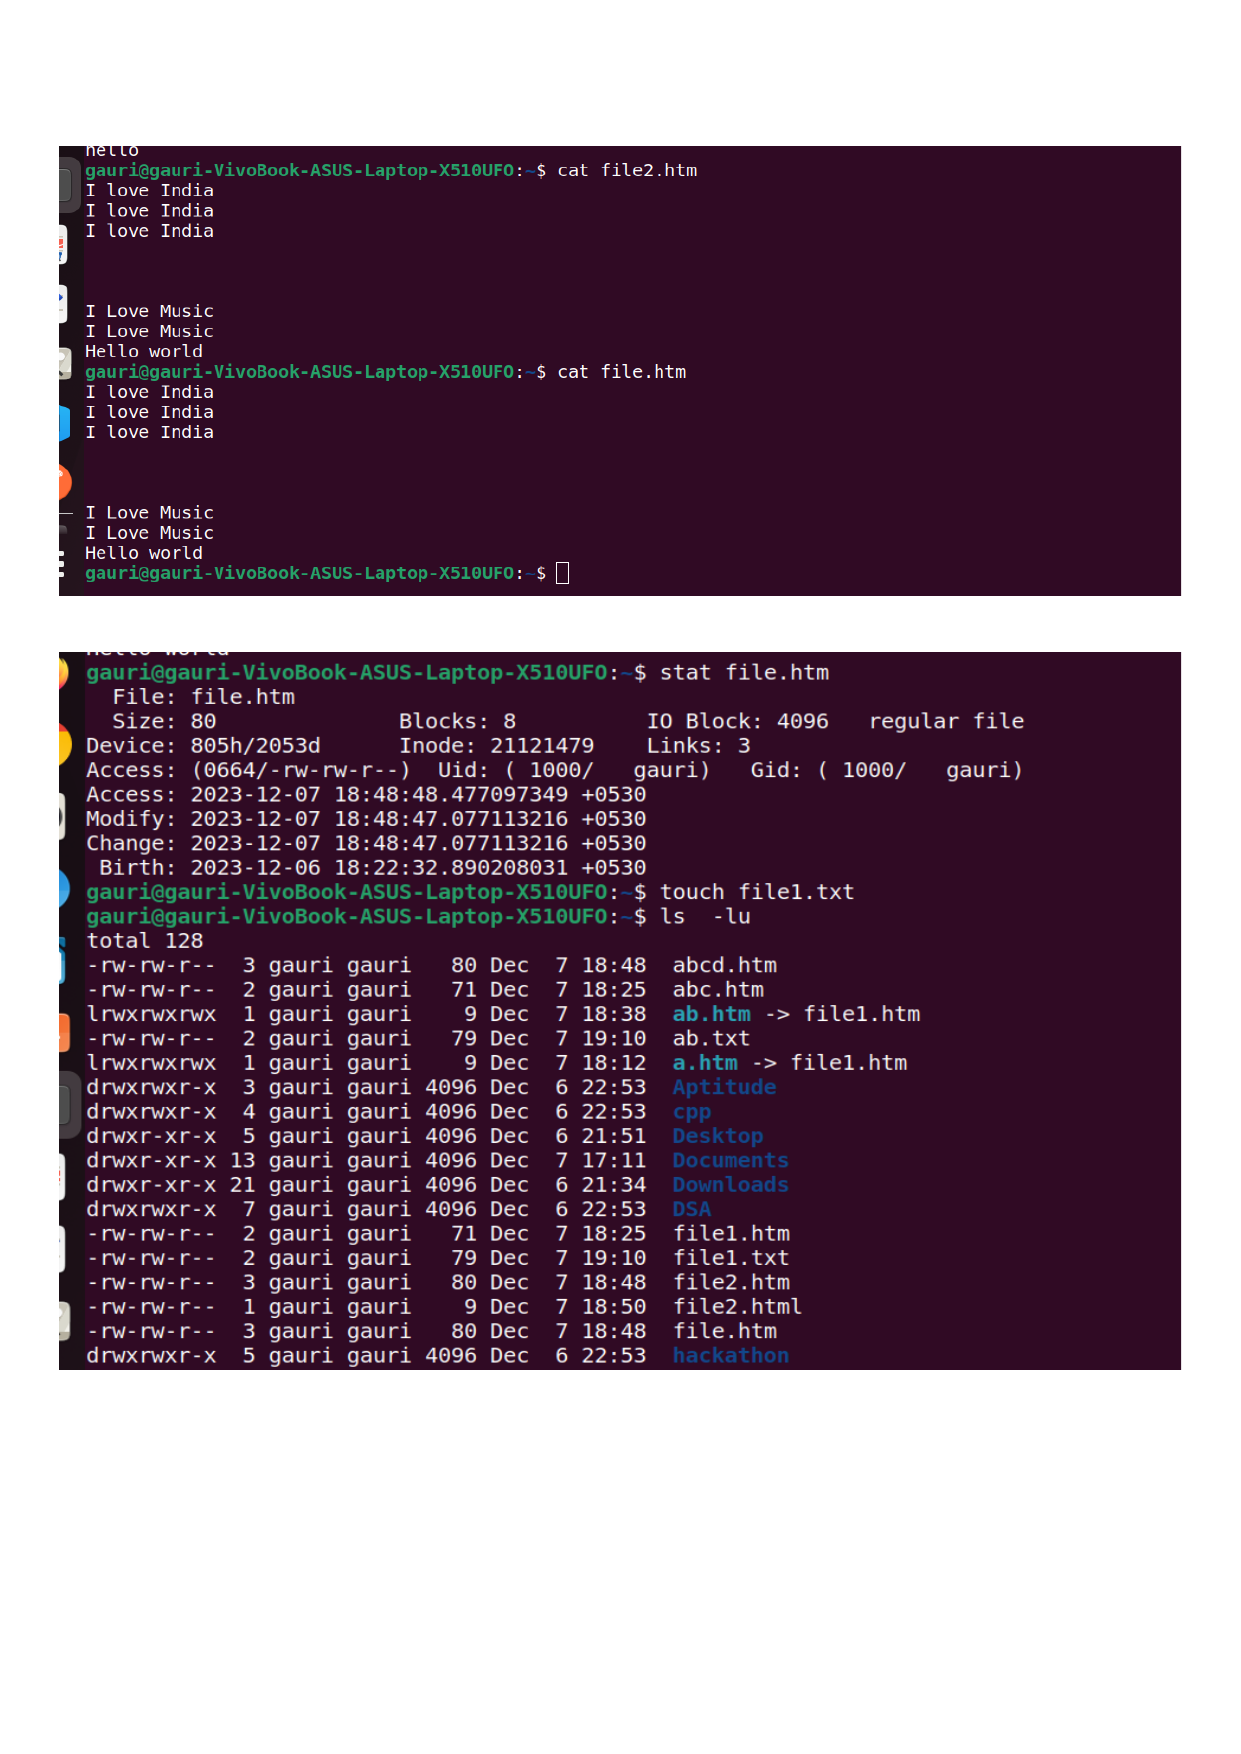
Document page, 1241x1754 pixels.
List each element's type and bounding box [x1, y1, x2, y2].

picture [59, 146, 1182, 596]
picture [59, 652, 1182, 1370]
